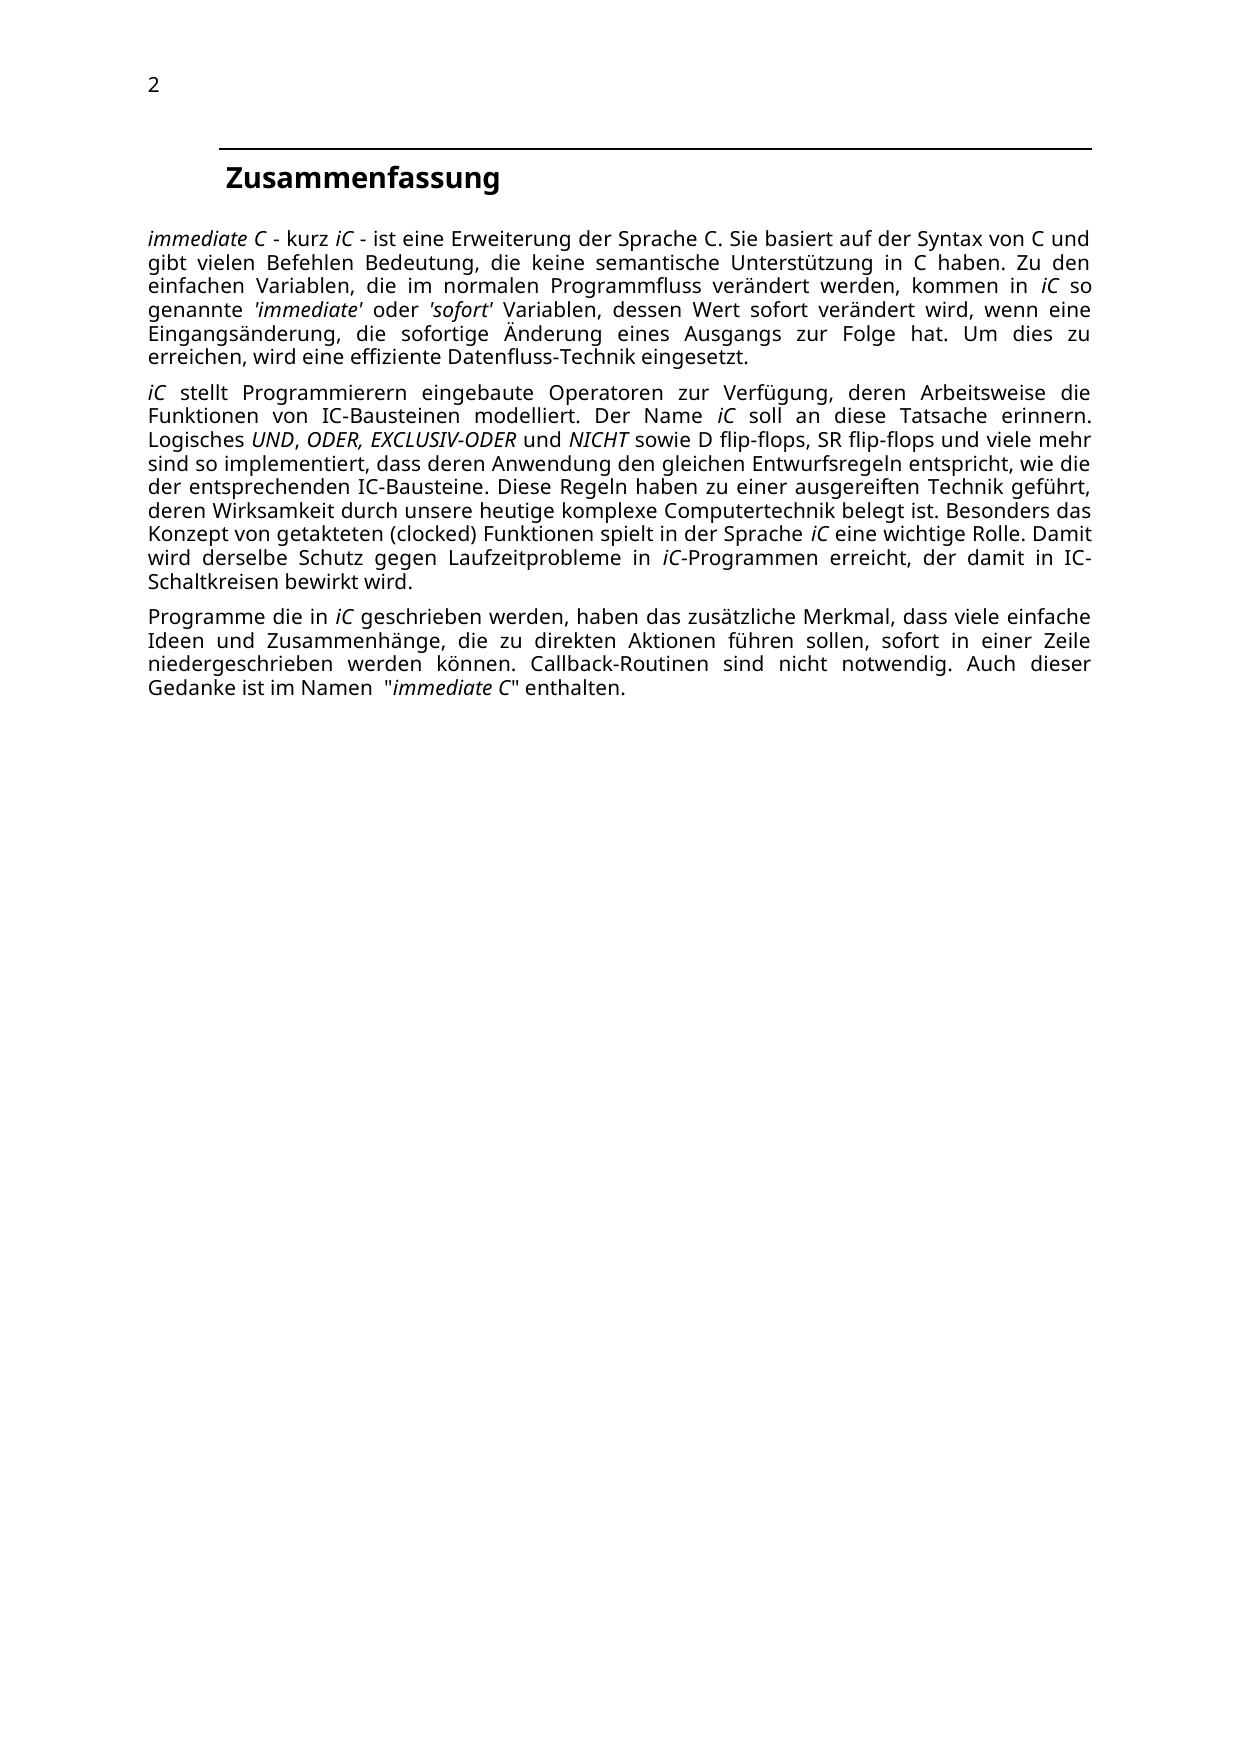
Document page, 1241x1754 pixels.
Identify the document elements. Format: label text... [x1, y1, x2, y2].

text iC stellt Programmierern eingebaute Operatoren zur Verfügung, deren Arbeitsweise die Funktionen von IC-Bausteinen modelliert. Der Name iC soll an diese Tatsache erinnern. Logisches UND, ODER, EXCLUSIV-ODER und NICHT sowie D flip-flops, SR flip-flops und viele mehr sind so implementiert, dass deren Anwendung den gleichen Entwurfsregeln entspricht, wie die der entsprechenden IC-Bausteine. Diese Regeln haben zu einer ausgereiften Technik geführt, deren Wirksamkeit durch unsere heutige komplexe Computertechnik belegt ist. Besonders das Konzept von getakteten (clocked) Funktionen spielt in der Sprache iC eine wichtige Rolle. Damit wird derselbe Schutz gegen Laufzeitprobleme in iC-Programmen erreicht, der damit in IC-Schaltkreisen bewirkt wird. [148, 381, 1092, 594]
text immediate C - kurz iC - ist eine Erweiterung der Sprache C. Sie basiert auf der Syntax von C und gibt vielen Befehlen Bedeutung, die keine semantische Unterstützung in C haben. Zu den einfachen Variablen, die im normalen Programmfluss verändert werden, kommen in iC so genannte 'immediate' oder 'sofort' Variablen, dessen Wert sofort verändert wird, wenn eine Eingangsänderung, die sofortige Änderung eines Ausgangs zur Folge hat. Um dies zu erreichen, wird eine effiziente Datenfluss-Technik eingesetzt. [148, 227, 1092, 369]
text Programme die in iC geschrieben werden, haben das zusätzliche Merkmal, dass viele einfache Ideen und Zusammenhänge, die zu direkten Aktionen führen sollen, sofort in einer Zeile niedergeschrieben werden können. Callback-Routinen sind nicht notwendig. Auch dieser Gedanke ist im Namen "immediate C" enthalten. [148, 606, 1092, 700]
subtitle Zusammenfassung [218, 149, 1092, 204]
